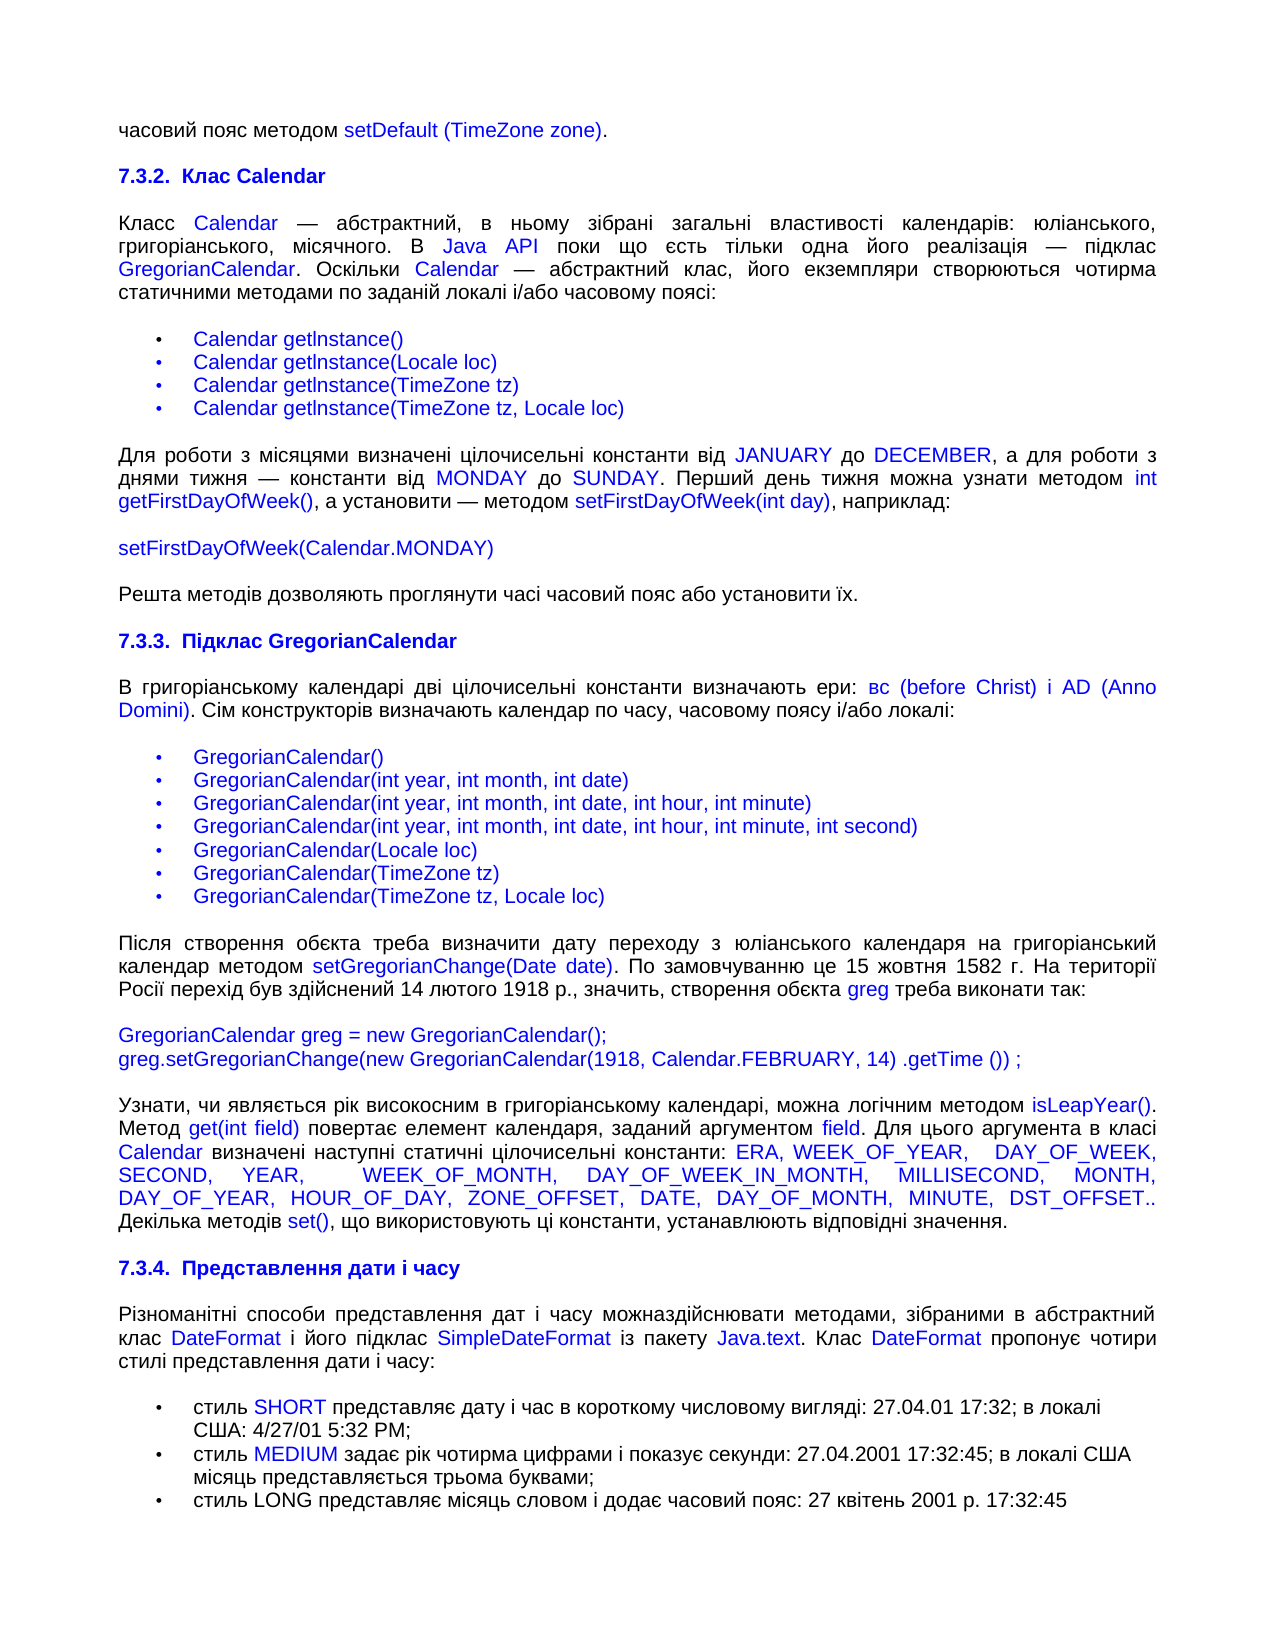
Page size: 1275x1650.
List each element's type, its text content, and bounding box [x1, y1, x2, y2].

text часовий пояс методом setDefault (TimeZone zone). [118, 118, 1157, 141]
text Узнати, чи являється рік високосним в григоріанському календарі, можна логічним методом isLeapYear(). Метод get(int field) повертає елемент календаря, заданий аргументом field. Для цього аргумента в класі Calendar визначені наступні статичні цілочисельні константи: ERA, WEEK_OF_YEAR, DAY_OF_WEEK, SECOND, YEAR, WEEK_OF_MONTH, DAY_OF_WEEK_IN_MONTH, MILLISECOND, MONTH, DAY_OF_YEAR, HOUR_OF_DAY, ZONE_OFFSET, DATE, DAY_OF_MONTH, MINUTE, DST_OFFSET.. Декілька методів set(), що використовують ці константи, устанавлюють відповідні значення. [118, 1094, 1157, 1233]
text GregorianCalendar greg = new GregorianCalendar(); [118, 1024, 1157, 1047]
list стиль SHORT представляє дату і час в короткому числовому вигляді: 27.04.01 17:32; в локалі США: 4/27/01 5:32 РМ; [156, 1396, 1157, 1442]
list GregorianCalendar(TimeZone tz, Locale loc) [156, 885, 1157, 908]
text 7.3.3. Підклас GregorianCalendar [118, 629, 1157, 652]
list GregorianCalendar(int year, int month, int date) [156, 768, 1157, 792]
list Calendar getlnstance(TimeZone tz) [156, 374, 1157, 397]
text setFirstDayOfWeek(Calendar.MONDAY) [118, 536, 1157, 559]
list GregorianCalendar(int year, int month, int date, int hour, int minute, int second) [156, 815, 1157, 838]
text greg.setGregorianChange(new GregorianCalendar(1918, Calendar.FEBRUARY, 14) .getTime ()) ; [118, 1047, 1157, 1071]
text Решта методів дозволяють проглянути часі часовий пояс або установити їх. [118, 583, 1157, 606]
list Calendar getlnstance(Locale loc) [156, 350, 1157, 374]
text Класс Calendar — абстрактний, в ньому зібрані загальні властивості календарів: юліанського, григоріанського, місячного. В Java API поки що єсть тільки одна його реалізація — підклас GregorianCalendar. Оскільки Сalendar — абстрактний клас, його екземпляри створюються чотирма статичними методами по заданій локалі і/або часовому поясі: [118, 211, 1157, 304]
text Різноманітні способи представлення дат і часу можназдійснювати методами, зібраними в абстрактний клас DateFormat і його підклас SimpleDateFormat із пакету Java.text. Клас DateFormat пропонує чотири стилі представлення дати і часу: [118, 1303, 1157, 1372]
list GregorianCalendar() [156, 745, 1157, 768]
list стиль LONG представляє місяць словом і додає часовий пояс: 27 квітень 2001 р. 17:32:45 [156, 1489, 1157, 1512]
text Після створення обєкта треба визначити дату переходу з юліанського календаря на григоріанський календар методом setGregorianChange(Date date). По замовчуванню це 15 жовтня 1582 г. На території Росії перехід був здійснений 14 лютого 1918 р., значить, створення обєкта greg треба виконати так: [118, 931, 1157, 1001]
text 7.3.4. Представлення дати і часу [118, 1256, 1157, 1279]
text 7.3.2. Клас Calendar [118, 164, 1157, 188]
list Calendar getlnstance() [156, 327, 1157, 350]
list стиль MEDIUM задає рік чотирма цифрами і показує секунди: 27.04.2001 17:32:45; в локалі США місяць представляється трьома буквами; [156, 1442, 1157, 1489]
list GregorianCalendar(Locale loc) [156, 838, 1157, 861]
list GregorianCalendar(TimeZone tz) [156, 861, 1157, 885]
list GregorianCalendar(int year, int month, int date, int hour, int minute) [156, 792, 1157, 815]
list Calendar getlnstance(TimeZone tz, Locale loc) [156, 397, 1157, 420]
text Для роботи з місяцями визначені цілочисельні константи від JANUARY до DECEMBER, а для роботи з днями тижня — константи від MONDAY до SUNDAY. Перший день тижня можна узнати методом int getFirstDayOfWeek(), a установити — методом setFirstDayOfWeek(int day), наприклад: [118, 443, 1157, 513]
text В григоріанському календарі дві цілочисельні константи визначають ери: вс (before Christ) і AD (Anno Domini). Сім конструкторів визначають календар по часу, часовому поясу і/або локалі: [118, 676, 1157, 722]
